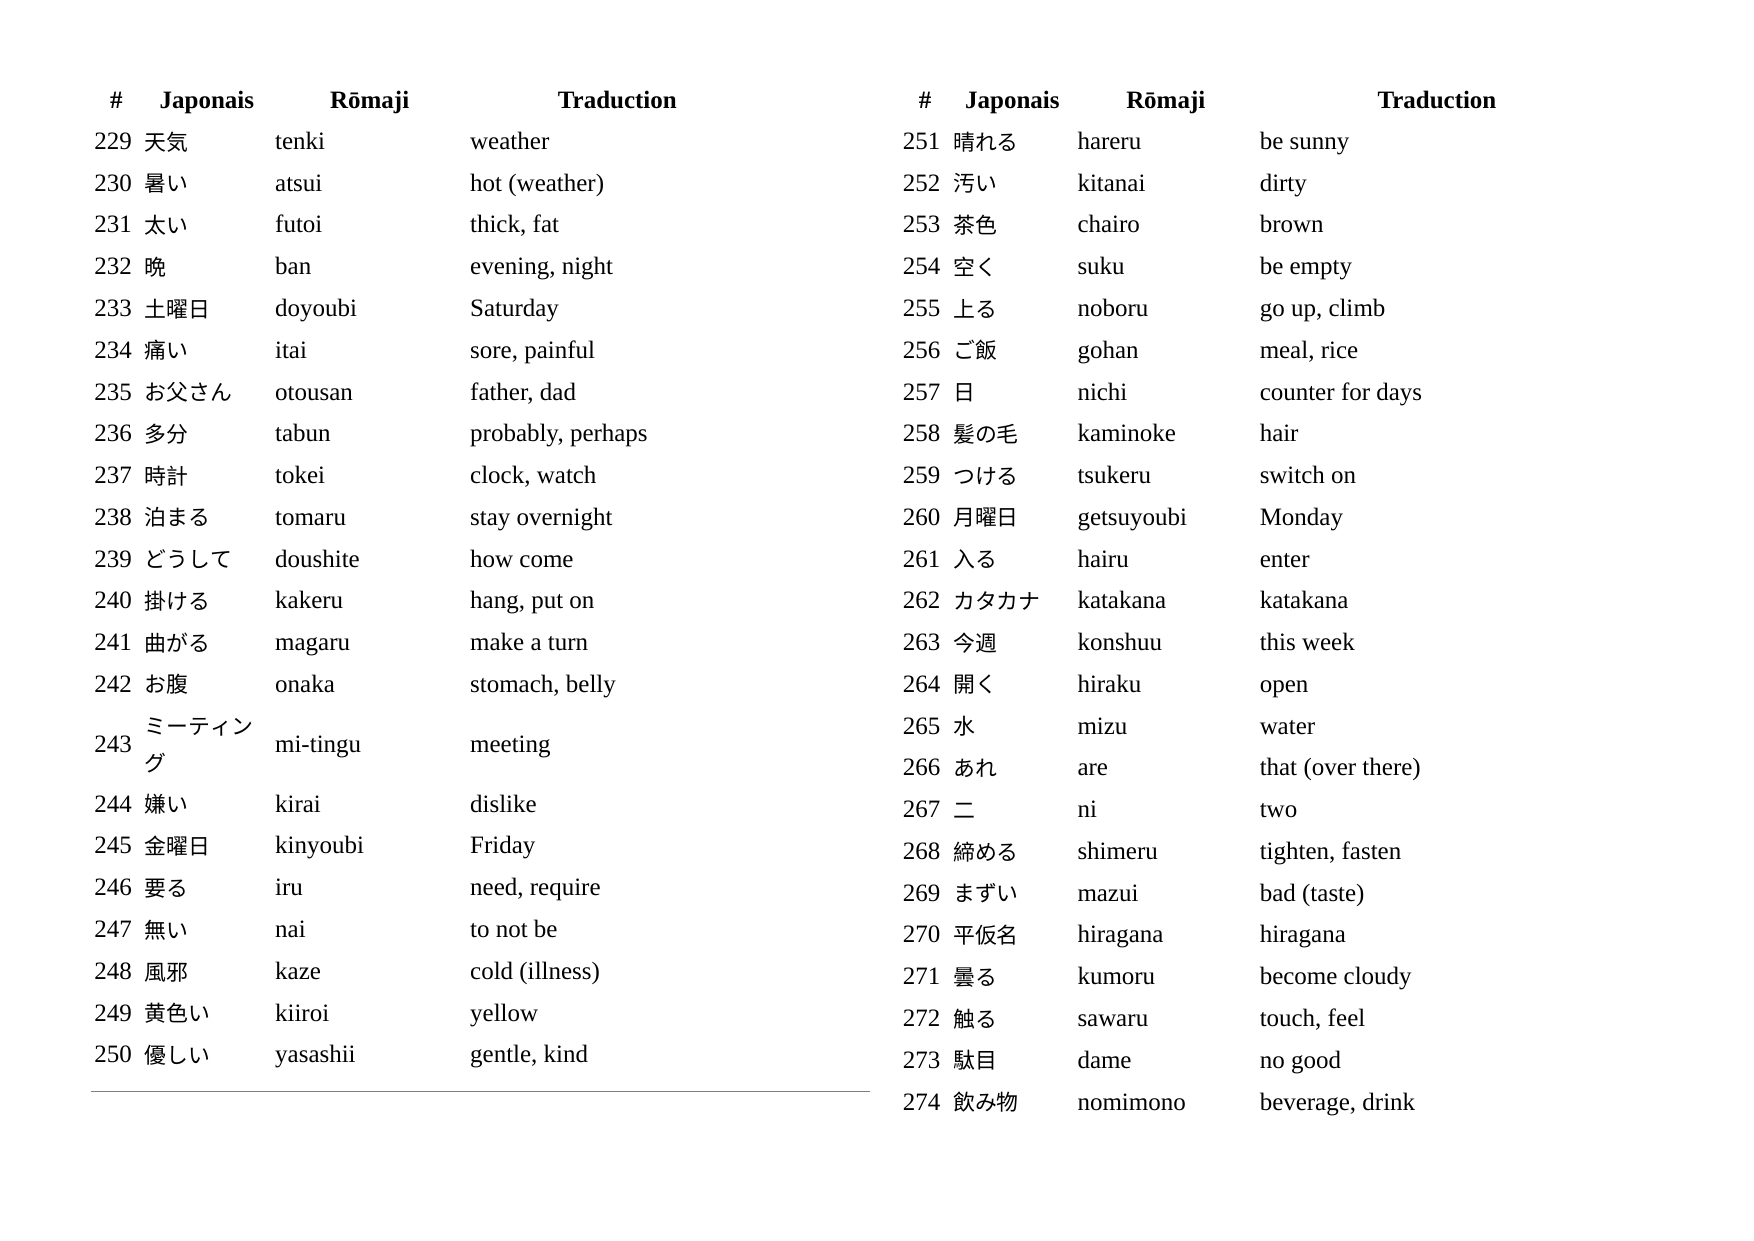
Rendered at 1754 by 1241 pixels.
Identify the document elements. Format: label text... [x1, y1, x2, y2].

table_cell hot (weather) [467, 163, 767, 205]
table_cell Saturday [467, 289, 767, 330]
table_cell mizu [1074, 706, 1257, 748]
table_cell yellow [467, 993, 767, 1035]
table_cell 242 [91, 665, 141, 706]
table_cell 二 [950, 790, 1074, 832]
table_cell dirty [1257, 163, 1617, 205]
table_cell 253 [900, 205, 950, 247]
table_cell 229 [91, 122, 141, 163]
table_cell 272 [900, 999, 950, 1041]
table_cell magaru [272, 623, 467, 664]
table_cell 晩 [141, 247, 272, 289]
table_cell 土曜日 [141, 289, 272, 330]
table_cell どうして [141, 539, 272, 581]
table_cell weather [467, 122, 767, 163]
table_cell 駄目 [950, 1041, 1074, 1082]
table_cell つける [950, 456, 1074, 497]
table_cell 236 [91, 414, 141, 456]
table_cell suku [1074, 247, 1257, 289]
table_cell switch on [1257, 456, 1617, 497]
table_cell 265 [900, 706, 950, 748]
table_cell 晴れる [950, 122, 1074, 163]
table_header Rōmaji [272, 83, 467, 122]
table_cell that (over there) [1257, 748, 1617, 790]
table_cell nichi [1074, 372, 1257, 414]
table_cell need, require [467, 868, 767, 910]
table_cell hair [1257, 414, 1617, 456]
table_cell hiragana [1257, 915, 1617, 957]
table_cell thick, fat [467, 205, 767, 247]
table_cell Monday [1257, 498, 1617, 539]
table_cell ご飯 [950, 330, 1074, 372]
table_cell doushite [272, 539, 467, 581]
table_cell two [1257, 790, 1617, 832]
table_cell 開く [950, 665, 1074, 706]
table_cell カタカナ [950, 581, 1074, 623]
table_cell hang, put on [467, 581, 767, 623]
table_cell iru [272, 868, 467, 910]
table_cell 273 [900, 1041, 950, 1082]
table_cell 245 [91, 826, 141, 868]
table_cell chairo [1074, 205, 1257, 247]
table_cell 250 [91, 1035, 141, 1077]
table_cell お腹 [141, 665, 272, 706]
table_cell 曇る [950, 957, 1074, 999]
table_cell 天気 [141, 122, 272, 163]
table_cell 248 [91, 952, 141, 993]
table_cell 262 [900, 581, 950, 623]
table_cell 水 [950, 706, 1074, 748]
table_cell otousan [272, 372, 467, 414]
table_cell kiiroi [272, 993, 467, 1035]
table_cell kitanai [1074, 163, 1257, 205]
table_cell 240 [91, 581, 141, 623]
table_cell 274 [900, 1082, 950, 1124]
table_cell be sunny [1257, 122, 1617, 163]
table_cell hairu [1074, 539, 1257, 581]
table_header # [91, 83, 141, 122]
table_cell stomach, belly [467, 665, 767, 706]
table_cell あれ [950, 748, 1074, 790]
table_cell 237 [91, 456, 141, 497]
table_cell doyoubi [272, 289, 467, 330]
table_cell 239 [91, 539, 141, 581]
table_cell 264 [900, 665, 950, 706]
table_cell 260 [900, 498, 950, 539]
table_cell go up, climb [1257, 289, 1617, 330]
table_cell clock, watch [467, 456, 767, 497]
table_cell become cloudy [1257, 957, 1617, 999]
table_cell futoi [272, 205, 467, 247]
table_cell mi-tingu [272, 706, 467, 784]
table_cell to not be [467, 910, 767, 952]
table_cell 汚い [950, 163, 1074, 205]
table_cell 今週 [950, 623, 1074, 664]
table_cell ミーティング [141, 706, 272, 784]
table_cell 要る [141, 868, 272, 910]
table_cell gentle, kind [467, 1035, 767, 1077]
table_cell kinyoubi [272, 826, 467, 868]
table_cell ni [1074, 790, 1257, 832]
table_cell 髪の毛 [950, 414, 1074, 456]
table_cell 曲がる [141, 623, 272, 664]
table_cell 締める [950, 832, 1074, 873]
table_header Japonais [950, 83, 1074, 122]
table_cell 230 [91, 163, 141, 205]
table_cell 金曜日 [141, 826, 272, 868]
table_cell 233 [91, 289, 141, 330]
table_cell touch, feel [1257, 999, 1617, 1041]
table_cell getsuyoubi [1074, 498, 1257, 539]
table_cell sore, painful [467, 330, 767, 372]
table_cell kirai [272, 785, 467, 826]
table_cell father, dad [467, 372, 767, 414]
table_cell hiragana [1074, 915, 1257, 957]
table_cell お父さん [141, 372, 272, 414]
table_cell kaminoke [1074, 414, 1257, 456]
table_cell 痛い [141, 330, 272, 372]
table_header Traduction [1257, 83, 1617, 122]
table_cell mazui [1074, 874, 1257, 915]
table_cell kaze [272, 952, 467, 993]
table_cell 252 [900, 163, 950, 205]
table_cell water [1257, 706, 1617, 748]
table_cell 空く [950, 247, 1074, 289]
table_cell beverage, drink [1257, 1082, 1617, 1124]
table_header Japonais [141, 83, 272, 122]
table_cell 時計 [141, 456, 272, 497]
table_header # [900, 83, 950, 122]
table_cell 266 [900, 748, 950, 790]
table_cell 太い [141, 205, 272, 247]
table_cell 249 [91, 993, 141, 1035]
table_cell open [1257, 665, 1617, 706]
table_cell tokei [272, 456, 467, 497]
table_cell yasashii [272, 1035, 467, 1077]
table_cell kumoru [1074, 957, 1257, 999]
table_cell itai [272, 330, 467, 372]
table_cell 254 [900, 247, 950, 289]
table_cell ban [272, 247, 467, 289]
table_cell 暑い [141, 163, 272, 205]
table_cell konshuu [1074, 623, 1257, 664]
table_cell 入る [950, 539, 1074, 581]
table_cell nomimono [1074, 1082, 1257, 1124]
table_cell 261 [900, 539, 950, 581]
table_cell gohan [1074, 330, 1257, 372]
table_cell 244 [91, 785, 141, 826]
table_cell meeting [467, 706, 767, 784]
table_cell 247 [91, 910, 141, 952]
table_cell cold (illness) [467, 952, 767, 993]
table_cell 飲み物 [950, 1082, 1074, 1124]
table_cell 嫌い [141, 785, 272, 826]
table_cell 267 [900, 790, 950, 832]
table_cell 263 [900, 623, 950, 664]
table_cell katakana [1074, 581, 1257, 623]
table_cell enter [1257, 539, 1617, 581]
table_cell 平仮名 [950, 915, 1074, 957]
table_cell dislike [467, 785, 767, 826]
table_cell tenki [272, 122, 467, 163]
table_cell 黄色い [141, 993, 272, 1035]
table_cell 251 [900, 122, 950, 163]
table_cell tomaru [272, 498, 467, 539]
table_cell まずい [950, 874, 1074, 915]
table_cell make a turn [467, 623, 767, 664]
table_cell 風邪 [141, 952, 272, 993]
table_cell tighten, fasten [1257, 832, 1617, 873]
table_cell evening, night [467, 247, 767, 289]
table_cell Friday [467, 826, 767, 868]
table_cell 月曜日 [950, 498, 1074, 539]
table_cell 258 [900, 414, 950, 456]
table_cell how come [467, 539, 767, 581]
table_cell 多分 [141, 414, 272, 456]
table_cell shimeru [1074, 832, 1257, 873]
table_cell brown [1257, 205, 1617, 247]
table_cell stay overnight [467, 498, 767, 539]
table_cell dame [1074, 1041, 1257, 1082]
table_cell 触る [950, 999, 1074, 1041]
table_cell 271 [900, 957, 950, 999]
table_cell no good [1257, 1041, 1617, 1082]
table_cell 270 [900, 915, 950, 957]
table_cell onaka [272, 665, 467, 706]
table_cell 上る [950, 289, 1074, 330]
table_cell bad (taste) [1257, 874, 1617, 915]
table_cell 243 [91, 706, 141, 784]
table_cell are [1074, 748, 1257, 790]
table_cell 246 [91, 868, 141, 910]
table_cell 255 [900, 289, 950, 330]
table_cell hareru [1074, 122, 1257, 163]
table_cell 257 [900, 372, 950, 414]
table_cell sawaru [1074, 999, 1257, 1041]
table_cell 無い [141, 910, 272, 952]
table_cell 241 [91, 623, 141, 664]
table_cell tsukeru [1074, 456, 1257, 497]
table_cell probably, perhaps [467, 414, 767, 456]
table_header Rōmaji [1074, 83, 1257, 122]
table_cell 269 [900, 874, 950, 915]
table_cell noboru [1074, 289, 1257, 330]
table_cell 日 [950, 372, 1074, 414]
table_cell katakana [1257, 581, 1617, 623]
table_cell 259 [900, 456, 950, 497]
table_cell kakeru [272, 581, 467, 623]
table_cell 茶色 [950, 205, 1074, 247]
table_cell 掛ける [141, 581, 272, 623]
table_cell this week [1257, 623, 1617, 664]
table_cell 235 [91, 372, 141, 414]
table_cell 231 [91, 205, 141, 247]
table_cell tabun [272, 414, 467, 456]
table_cell 256 [900, 330, 950, 372]
table_cell counter for days [1257, 372, 1617, 414]
table_header Traduction [467, 83, 767, 122]
table_cell 234 [91, 330, 141, 372]
table_cell be empty [1257, 247, 1617, 289]
table_cell 泊まる [141, 498, 272, 539]
table_cell meal, rice [1257, 330, 1617, 372]
table_cell 優しい [141, 1035, 272, 1077]
table_cell 232 [91, 247, 141, 289]
table_cell 238 [91, 498, 141, 539]
table_cell 268 [900, 832, 950, 873]
table_cell atsui [272, 163, 467, 205]
table_cell nai [272, 910, 467, 952]
table_cell hiraku [1074, 665, 1257, 706]
